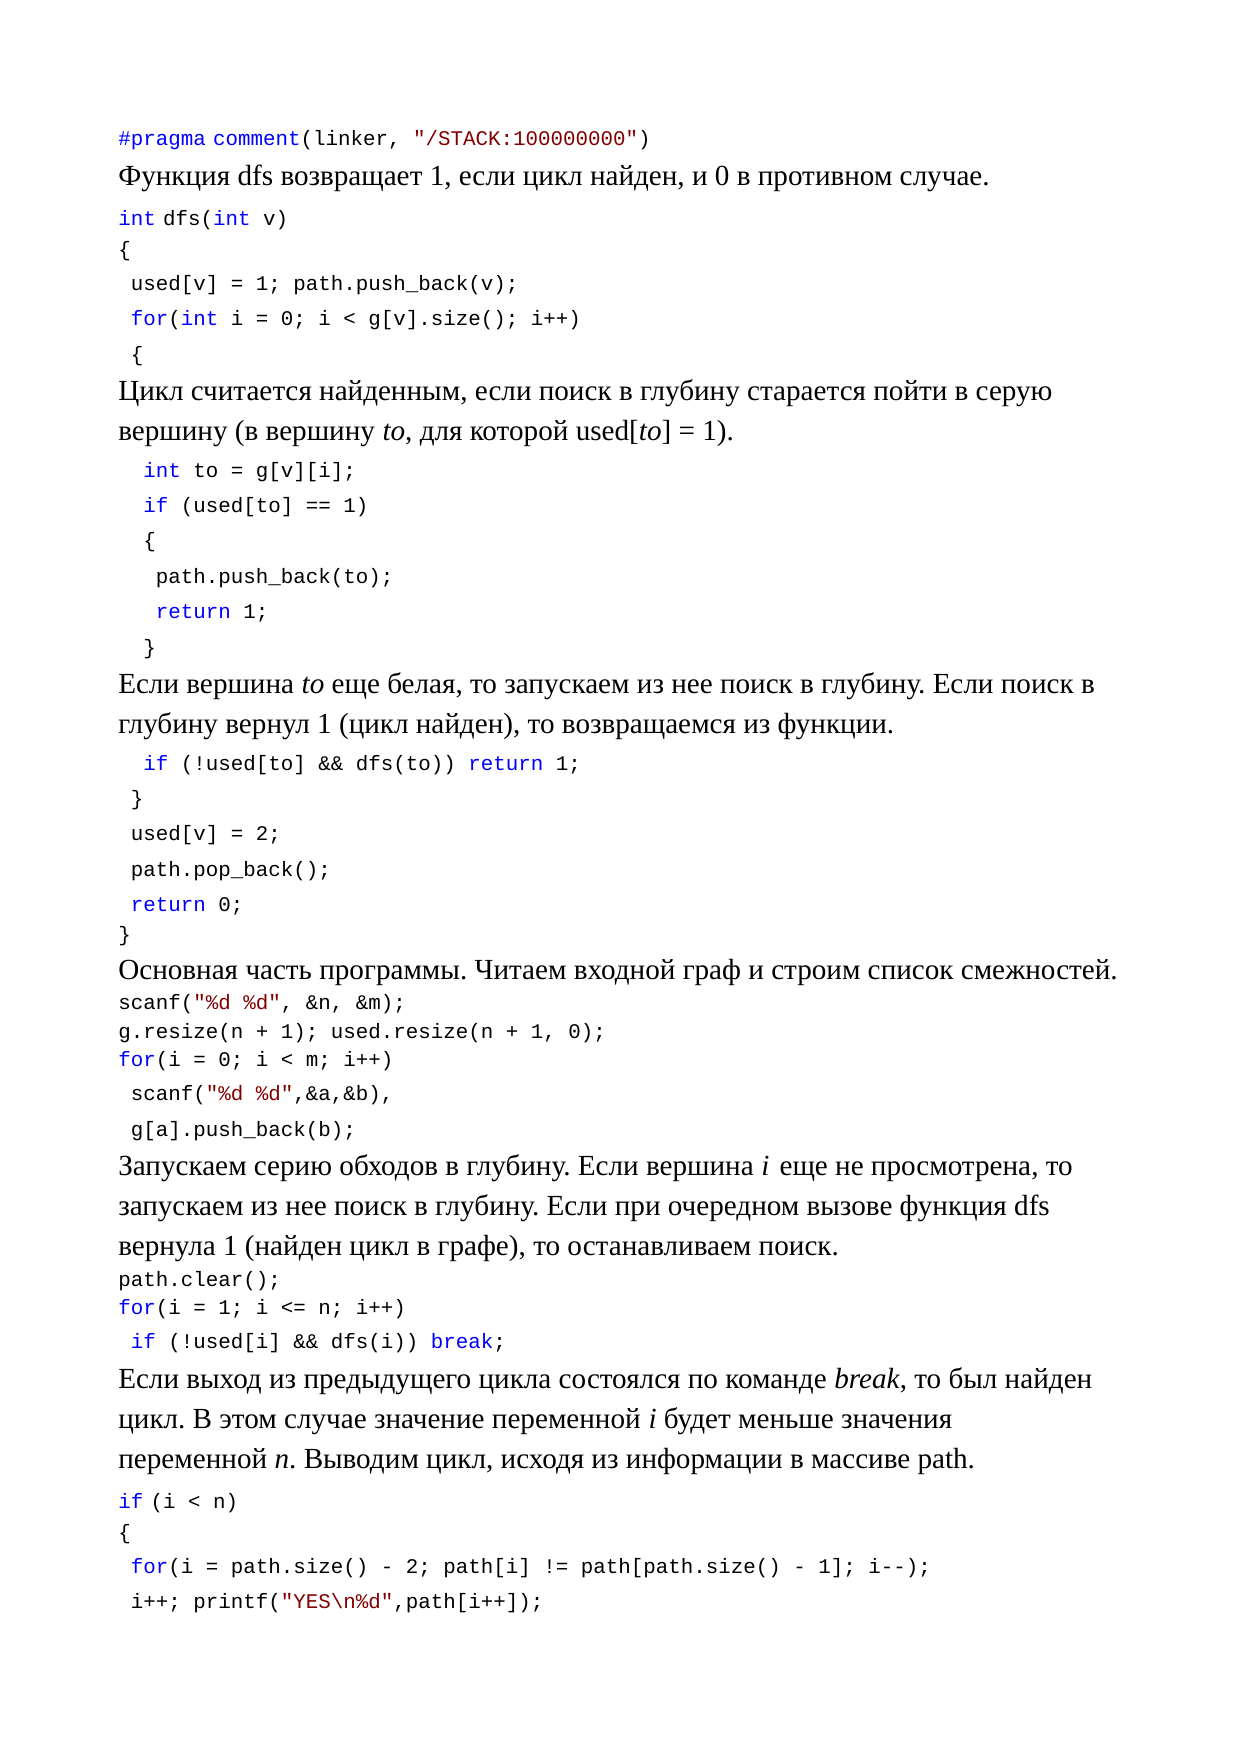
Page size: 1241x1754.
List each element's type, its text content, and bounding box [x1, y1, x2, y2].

text path.push_back(to); [118, 560, 1122, 589]
text g.resize(n + 1); used.resize(n + 1, 0); [118, 1021, 1122, 1044]
text Если вершина to еще белая, то запускаем из нее поиск в глубину. Если поиск в глубину вернул 1 (цикл найден), то возвращаемся из функции. [118, 666, 1122, 740]
text for(i = path.size() - 2; path[i] != path[path.size() - 1]; i--); [118, 1550, 1122, 1579]
text if (!used[i] && dfs(i)) break; [118, 1325, 1122, 1355]
text for(int i = 0; i < g[v].size(); i++) [118, 302, 1122, 332]
text used[v] = 1; path.push_back(v); [118, 267, 1122, 297]
text g[a].push_back(b); [118, 1113, 1122, 1142]
text } [118, 782, 1122, 812]
text Основная часть программы. Читаем входной граф и строим список смежностей. [118, 952, 1122, 986]
text { [118, 1522, 1122, 1545]
text path.pop_back(); [118, 853, 1122, 882]
text if (used[to] == 1) [118, 489, 1122, 519]
text if (i < n) [118, 1481, 1122, 1515]
text Если выход из предыдущего цикла состоялся по команде break, то был найден цикл. В этом случае значение переменной i будет меньше значения переменной n. Выводим цикл, исходя из информации в массиве path. [118, 1361, 1122, 1475]
text Цикл считается найденным, если поиск в глубину старается пойти в серую вершину (в вершину to, для которой used[to] = 1). [118, 373, 1122, 447]
text } [118, 924, 1122, 947]
text #pragma comment(linker, "/STACK:100000000") [118, 118, 1122, 152]
text return 0; [118, 888, 1122, 918]
text scanf("%d %d",&a,&b), [118, 1077, 1122, 1107]
text used[v] = 2; [118, 817, 1122, 847]
text for(i = 0; i < m; i++) [118, 1049, 1122, 1073]
text } [118, 631, 1122, 660]
text int to = g[v][i]; [118, 454, 1122, 483]
text { [118, 239, 1122, 262]
text return 1; [118, 595, 1122, 625]
text path.clear(); [118, 1269, 1122, 1292]
text { [118, 524, 1122, 554]
text scanf("%d %d", &n, &m); [118, 992, 1122, 1016]
text if (!used[to] && dfs(to)) return 1; [118, 747, 1122, 776]
text { [118, 338, 1122, 367]
text int dfs(int v) [118, 198, 1122, 232]
text Функция dfs возвращает 1, если цикл найден, и 0 в противном случае. [118, 158, 1122, 192]
text for(i = 1; i <= n; i++) [118, 1297, 1122, 1321]
text i++; printf("YES\n%d",path[i++]); [118, 1585, 1122, 1615]
text Запускаем серию обходов в глубину. Если вершина i еще не просмотрена, то запускаем из нее поиск в глубину. Если при очередном вызове функция dfs вернула 1 (найден цикл в графе), то останавливаем поиск. [118, 1148, 1122, 1262]
